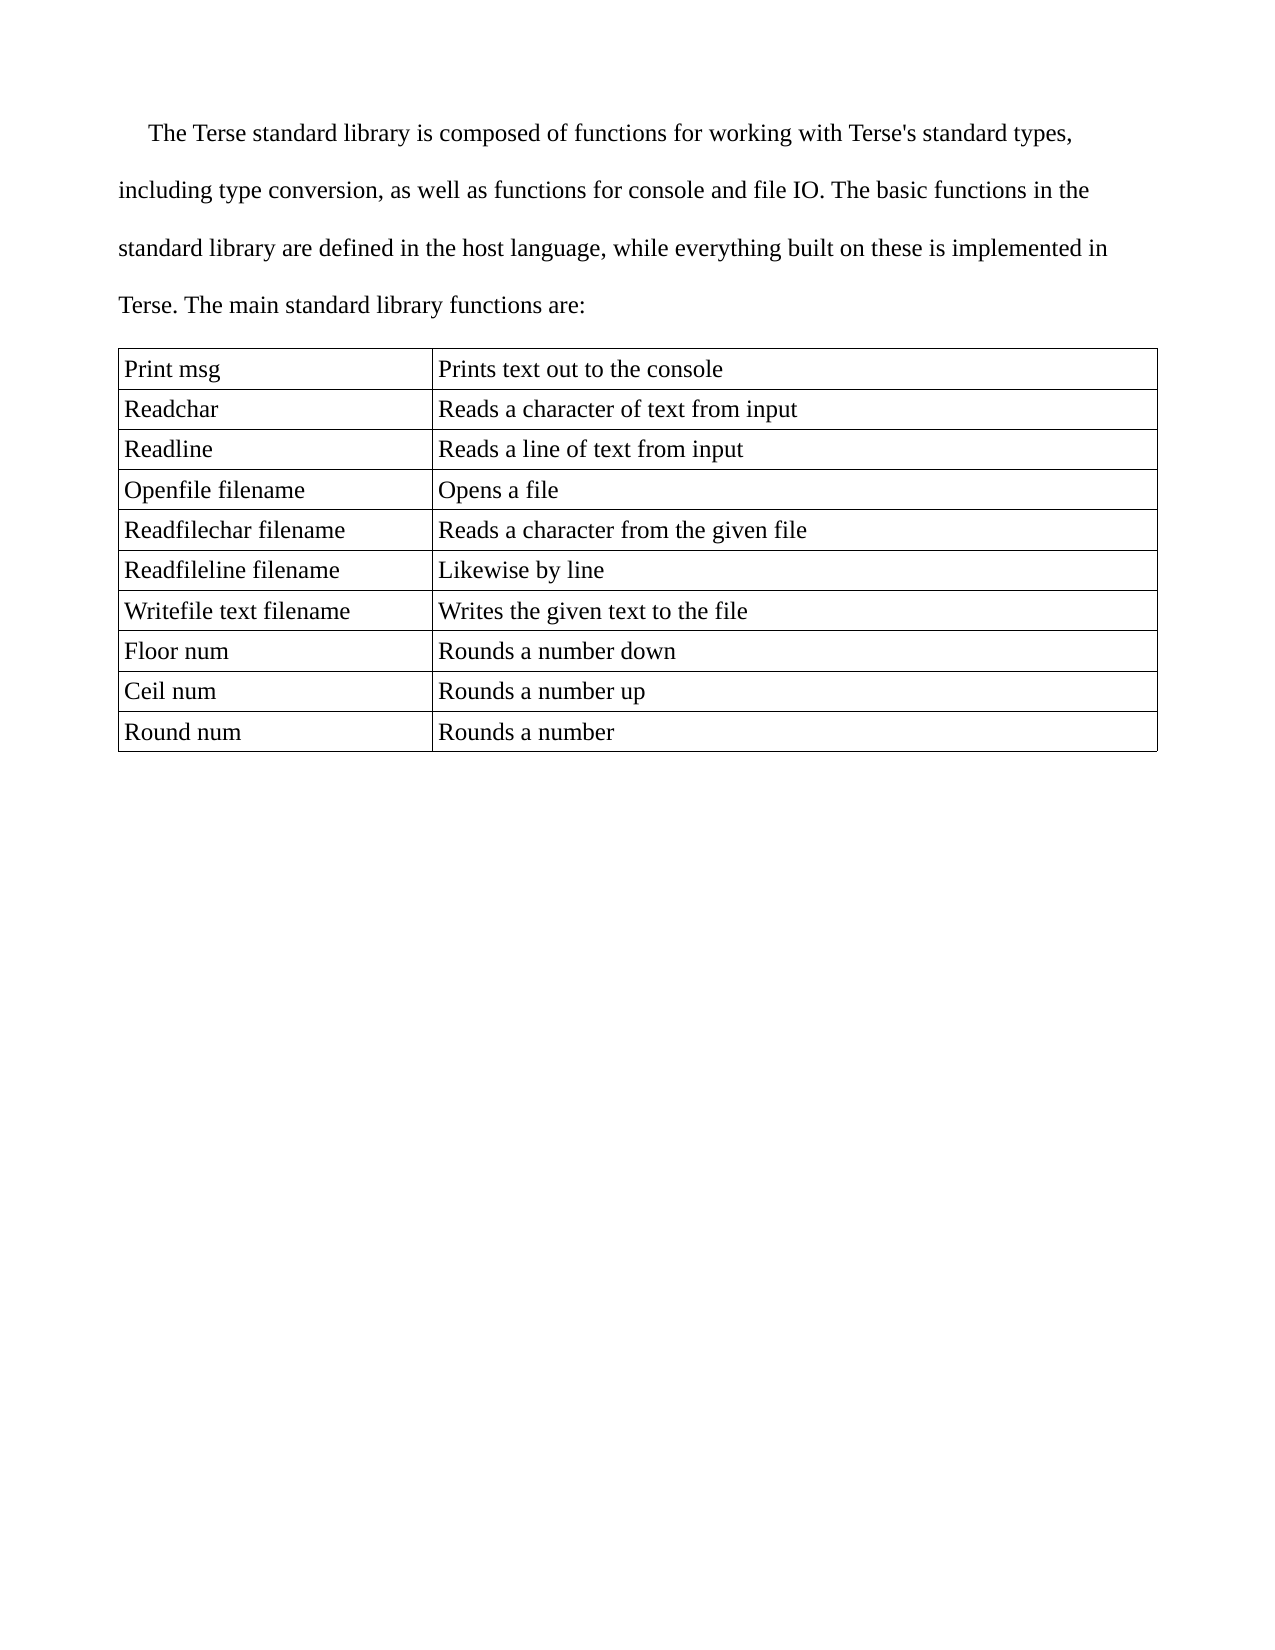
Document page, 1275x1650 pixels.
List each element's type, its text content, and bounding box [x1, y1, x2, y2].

table_cell Rounds a number up [433, 672, 1157, 711]
table_cell Openfile filename [119, 470, 432, 509]
table_cell Reads a character of text from input [433, 390, 1157, 429]
table_cell Writes the given text to the file [433, 591, 1157, 630]
table_cell Ceil num [119, 672, 432, 711]
table_cell Rounds a number [433, 712, 1157, 751]
table_cell Writefile text filename [119, 591, 432, 630]
table_cell Rounds a number down [433, 631, 1157, 671]
table_header Print msg [119, 349, 432, 388]
table_cell Likewise by line [433, 551, 1157, 590]
table_cell Readfileline filename [119, 551, 432, 590]
text The Terse standard library is composed of functions for working with Terse's standard types, including type conversion, as well as functions for console and file IO. The basic functions in the standard library are defined in the host language, while everything built on these is implemented in Terse. The main standard library functions are: [118, 118, 1157, 319]
table_cell Round num [119, 712, 432, 751]
table_cell Readfilechar filename [119, 510, 432, 550]
table_cell Reads a character from the given file [433, 510, 1157, 550]
table_cell Reads a line of text from input [433, 430, 1157, 469]
table_cell Readchar [119, 390, 432, 429]
table_cell Opens a file [433, 470, 1157, 509]
table_cell Floor num [119, 631, 432, 671]
table_cell Readline [119, 430, 432, 469]
table_header Prints text out to the console [433, 349, 1157, 388]
